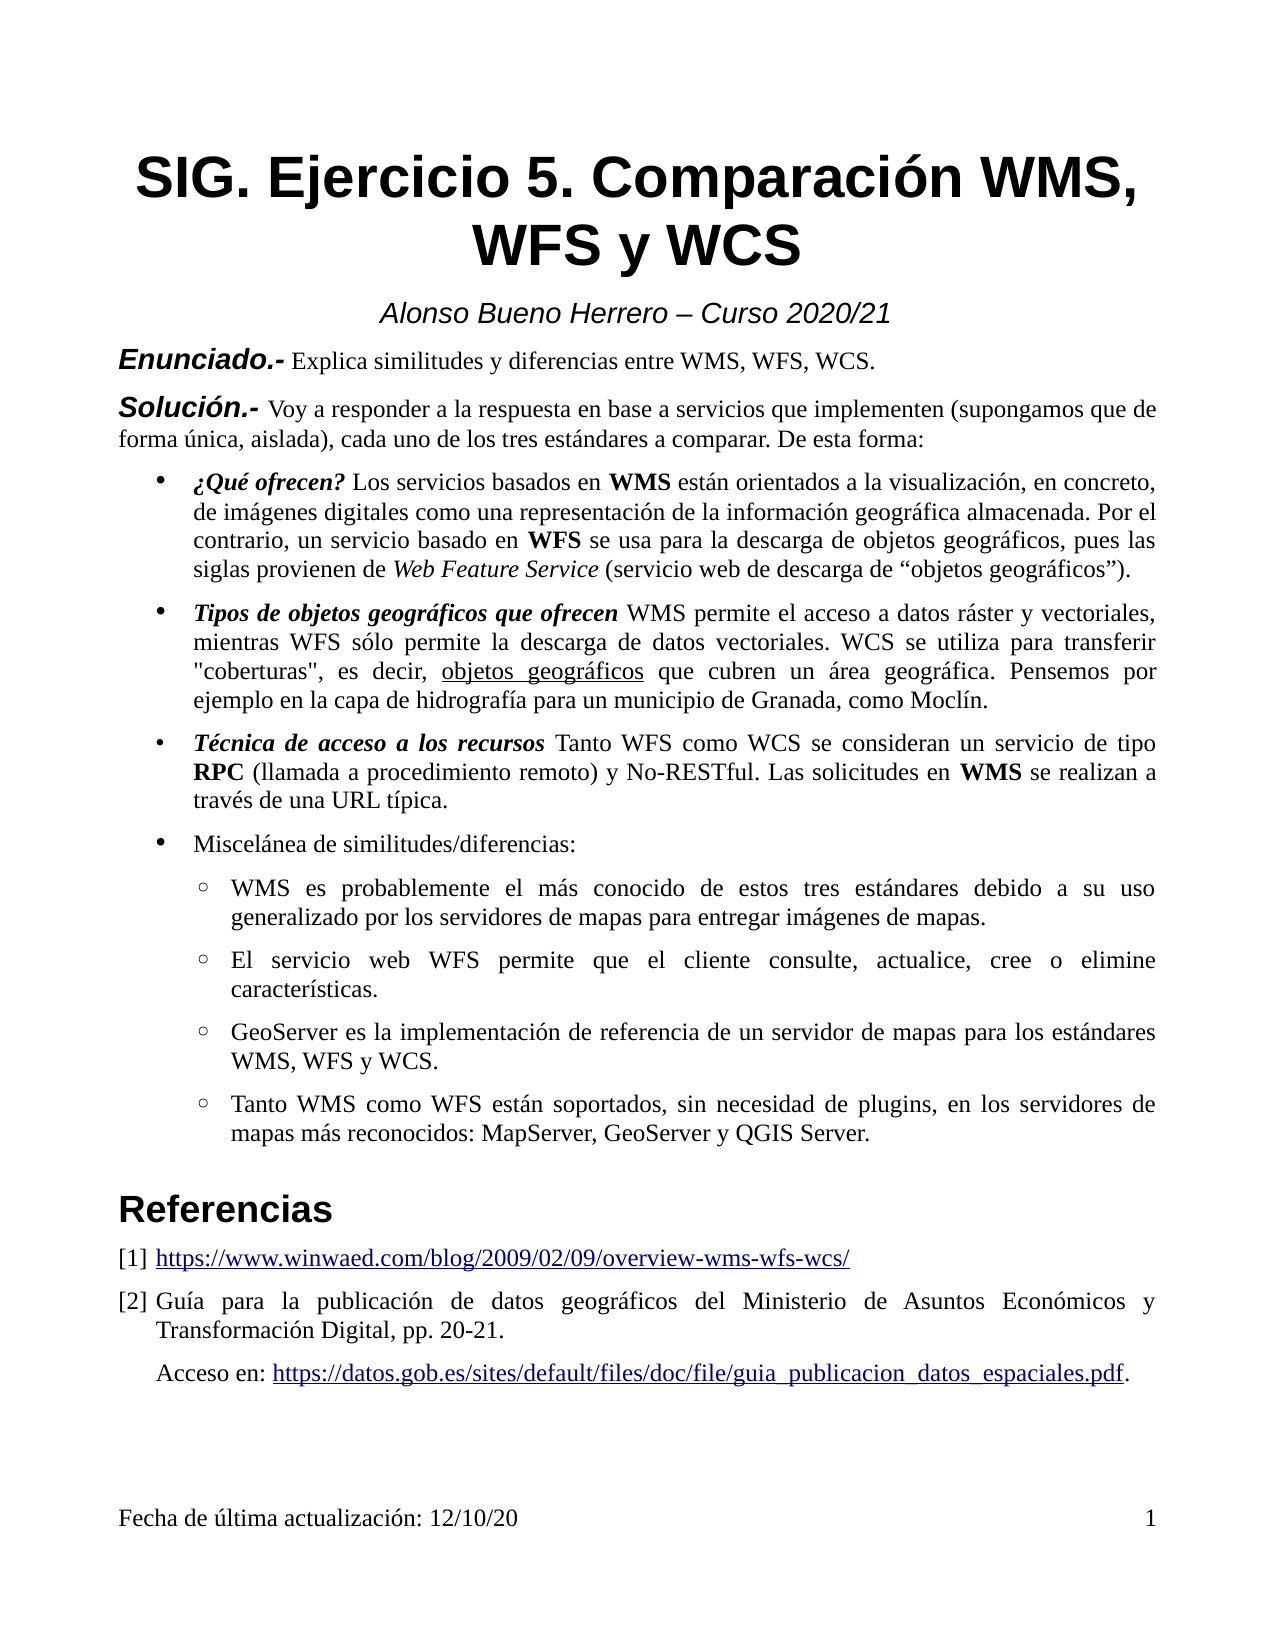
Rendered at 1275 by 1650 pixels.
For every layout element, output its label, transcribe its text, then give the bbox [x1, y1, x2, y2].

text Solución.- Voy a responder a la respuesta en base a servicios que implementen (supongamos que de forma única, aislada), cada uno de los tres estándares a comparar. De esta forma: [118, 390, 1157, 452]
list Guía para la publicación de datos geográficos del Ministerio de Asuntos Económicos y Transformación Digital, pp. 20-21. [118, 1286, 1157, 1343]
list GeoServer es la implementación de referencia de un servidor de mapas para los estándares WMS, WFS y WCS. [193, 1017, 1157, 1075]
list Tanto WMS como WFS están soportados, sin necesidad de plugins, en los servidores de mapas más reconocidos: MapServer, GeoServer y QGIS Server. [193, 1089, 1157, 1147]
list Acceso en: https://datos.gob.es/sites/default/files/doc/file/guia_publicacion_datos_espaciales.pdf. [118, 1358, 1157, 1387]
list Tipos de objetos geográficos que ofrecen WMS permite el acceso a datos ráster y vectoriales, mientras WFS sólo permite la descarga de datos vectoriales. WCS se utiliza para transferir "coberturas", es decir, objetos geográficos que cubren un área geográfica. Pensemos por ejemplo en la capa de hidrografía para un municipio de Granada, como Moclín. [156, 598, 1157, 713]
list Técnica de acceso a los recursos Tanto WFS como WCS se consideran un servicio de tipo RPC (llamada a procedimiento remoto) y No-RESTful. Las solicitudes en WMS se realizan a través de una URL típica. [156, 728, 1157, 814]
text Enunciado.- Explica similitudes y diferencias entre WMS, WFS, WCS. [118, 342, 1157, 376]
list ¿Qué ofrecen? Los servicios basados en WMS están orientados a la visualización, en concreto, de imágenes digitales como una representación de la información geográfica almacenada. Por el contrario, un servicio basado en WFS se usa para la descarga de objetos geográficos, pues las siglas provienen de Web Feature Service (servicio web de descarga de “objetos geográficos”). [156, 467, 1157, 583]
list El servicio web WFS permite que el cliente consulte, actualice, cree o elimine características. [193, 945, 1157, 1003]
list WMS es probablemente el más conocido de estos tres estándares debido a su uso generalizado por los servidores de mapas para entregar imágenes de mapas. [193, 873, 1157, 931]
subtitle Referencias [118, 1187, 1157, 1230]
title SIG. Ejercicio 5. Comparación WMS, WFS y WCS [118, 143, 1157, 277]
list Miscelánea de similitudes/diferencias: [156, 829, 1157, 859]
subtitle Alonso Bueno Herrero – Curso 2020/21 [118, 296, 1157, 329]
list https://www.winwaed.com/blog/2009/02/09/overview-wms-wfs-wcs/ [118, 1243, 1157, 1271]
